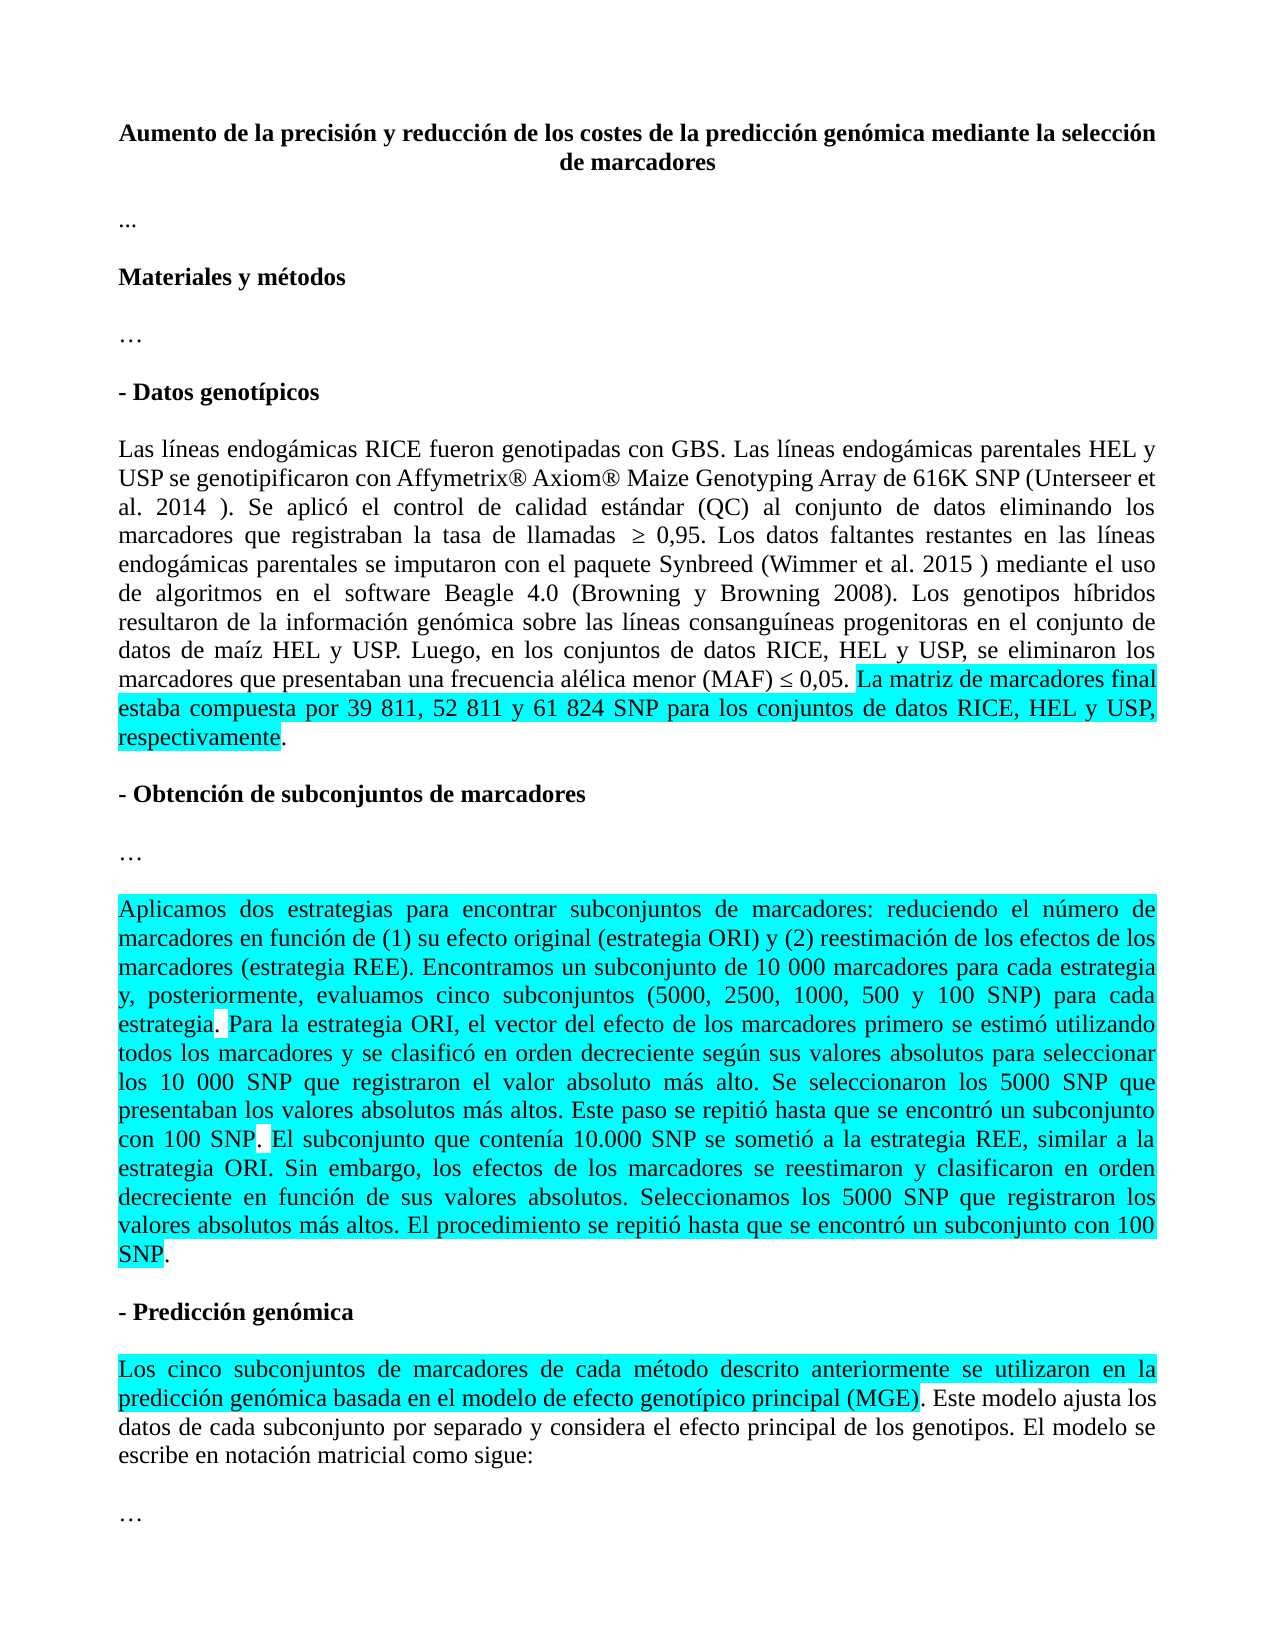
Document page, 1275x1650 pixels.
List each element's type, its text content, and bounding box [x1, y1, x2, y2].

text ... [118, 204, 1157, 233]
text - Predicción genómica [118, 1297, 1157, 1326]
text … [118, 1498, 1157, 1527]
text Los cinco subconjuntos de marcadores de cada método descrito anteriormente se utilizaron en la predicción genómica basada en el modelo de efecto genotípico principal (MGE). Este modelo ajusta los datos de cada subconjunto por separado y considera el efecto principal de los genotipos. El modelo se escribe en notación matricial como sigue: [118, 1354, 1157, 1469]
text Aplicamos dos estrategias para encontrar subconjuntos de marcadores: reduciendo el número de marcadores en función de (1) su efecto original (estrategia ORI) y (2) reestimación de los efectos de los marcadores (estrategia REE). Encontramos un subconjunto de 10 000 marcadores para cada estrategia y, posteriormente, evaluamos cinco subconjuntos (5000, 2500, 1000, 500 y 100 SNP) para cada estrategia. Para la estrategia ORI, el vector del efecto de los marcadores primero se estimó utilizando todos los marcadores y se clasificó en orden decreciente según sus valores absolutos para seleccionar los 10 000 SNP que registraron el valor absoluto más alto. Se seleccionaron los 5000 SNP que presentaban los valores absolutos más altos. Este paso se repitió hasta que se encontró un subconjunto con 100 SNP. El subconjunto que contenía 10.000 SNP se sometió a la estrategia REE, similar a la estrategia ORI. Sin embargo, los efectos de los marcadores se reestimaron y clasificaron en orden decreciente en función de sus valores absolutos. Seleccionamos los 5000 SNP que registraron los valores absolutos más altos. El procedimiento se repitió hasta que se encontró un subconjunto con 100 SNP. [118, 894, 1157, 1268]
text - Obtención de subconjuntos de marcadores [118, 779, 1157, 808]
text … [118, 837, 1157, 866]
text Aumento de la precisión y reducción de los costes de la predicción genómica mediante la selección de marcadores [118, 118, 1157, 176]
text Materiales y métodos [118, 262, 1157, 291]
text - Datos genotípicos [118, 377, 1157, 406]
text … [118, 319, 1157, 348]
text Las líneas endogámicas RICE fueron genotipadas con GBS. Las líneas endogámicas parentales HEL y USP se genotipificaron con Affymetrix® Axiom® Maize Genotyping Array de 616K SNP (Unterseer et al. 2014 ). Se aplicó el control de calidad estándar (QC) al conjunto de datos eliminando los marcadores que registraban la tasa de llamadas ≥ 0,95. Los datos faltantes restantes en las líneas endogámicas parentales se imputaron con el paquete Synbreed (Wimmer et al. 2015 ) mediante el uso de algoritmos en el software Beagle 4.0 (Browning y Browning 2008). Los genotipos híbridos resultaron de la información genómica sobre las líneas consanguíneas progenitoras en el conjunto de datos de maíz HEL y USP. Luego, en los conjuntos de datos RICE, HEL y USP, se eliminaron los marcadores que presentaban una frecuencia alélica menor (MAF) ≤ 0,05. La matriz de marcadores final estaba compuesta por 39 811, 52 811 y 61 824 SNP para los conjuntos de datos RICE, HEL y USP, respectivamente. [118, 434, 1157, 751]
